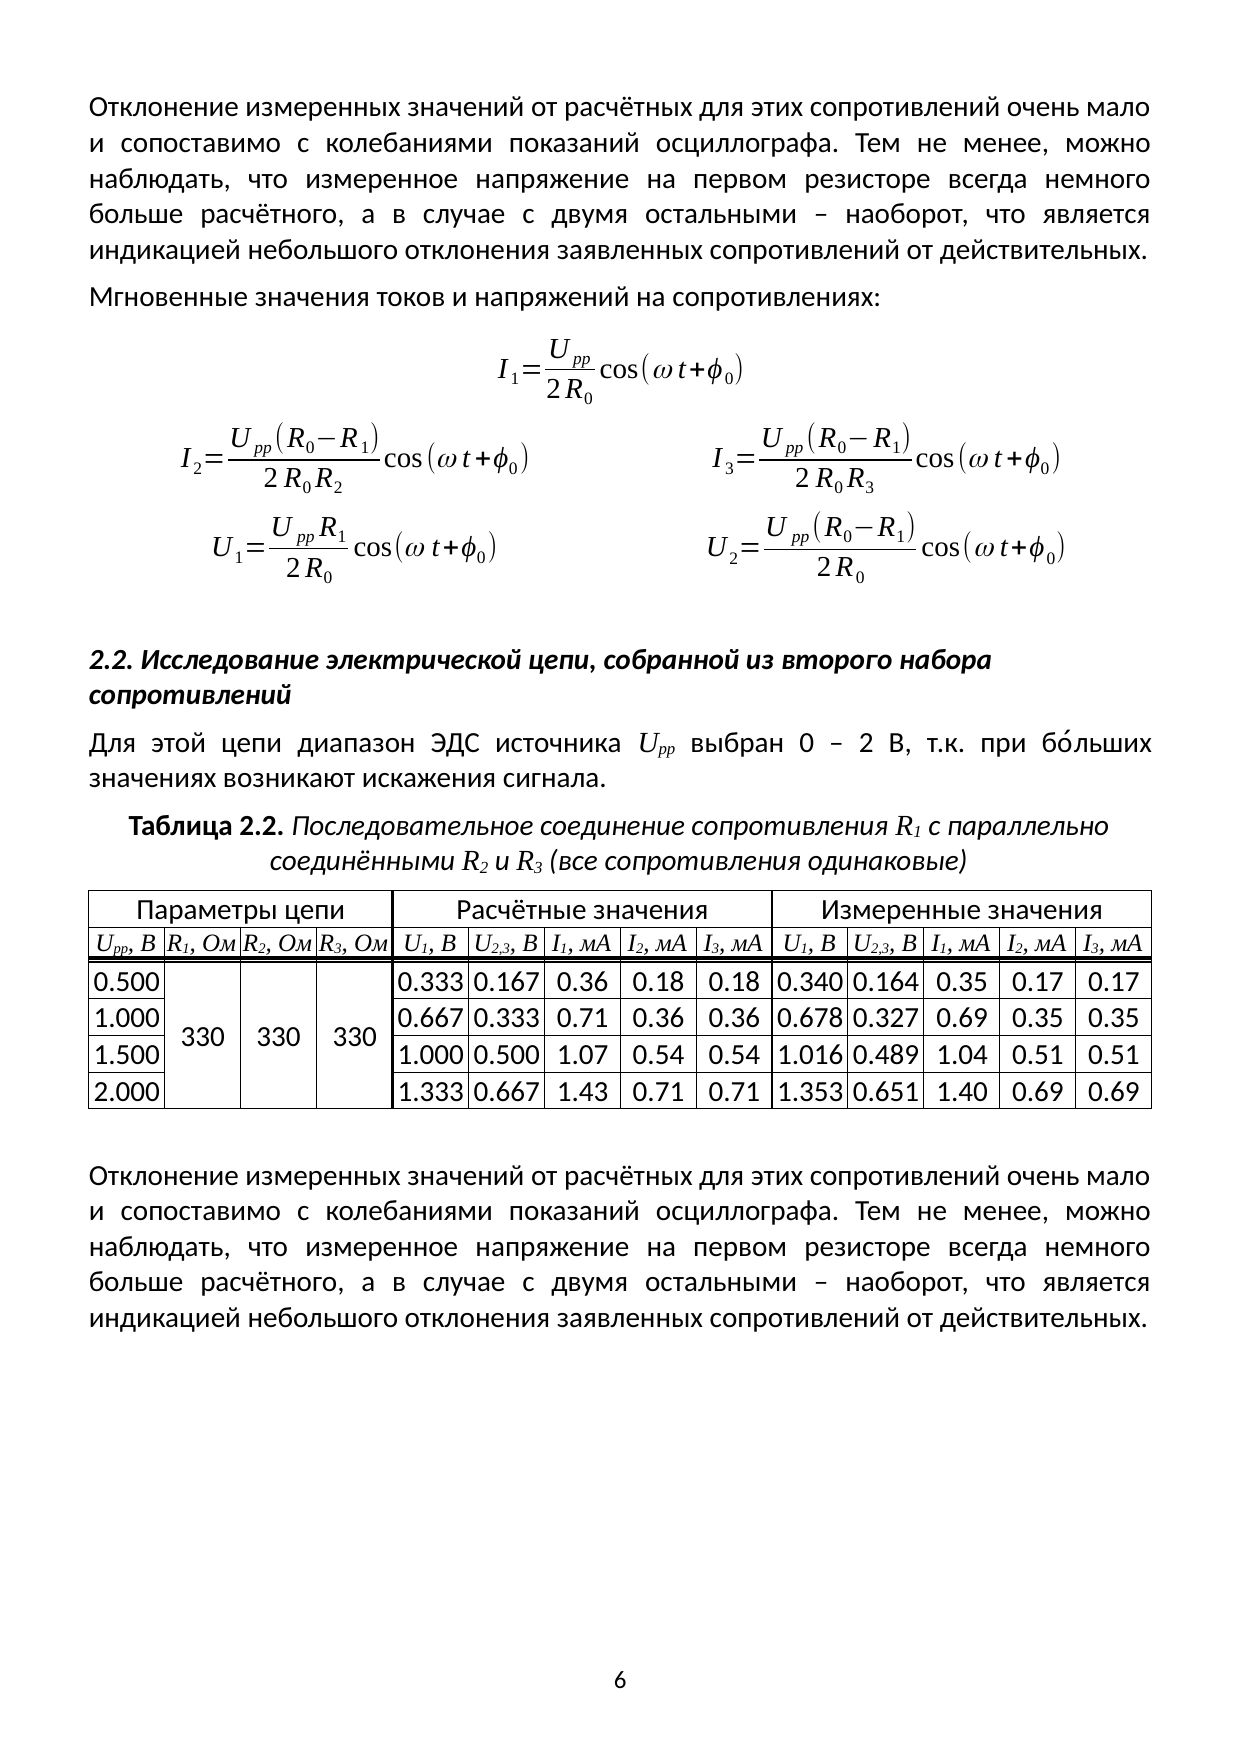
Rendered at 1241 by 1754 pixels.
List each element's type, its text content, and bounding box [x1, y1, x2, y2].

table_cell 0.69 [1000, 1073, 1075, 1108]
table_cell 1.40 [924, 1073, 999, 1108]
table_cell 0.678 [773, 999, 847, 1035]
table_cell [620, 504, 1152, 593]
table_cell U1, В [394, 928, 468, 956]
text Таблица 2.2. Последовательное соединение сопротивления R1 с параллельно соединёнными R2 и R3 (все сопротивления одинаковые) [88, 807, 1152, 878]
text Мгновенные значения токов и напряжений на сопротивлениях: [88, 278, 1152, 314]
table_cell [89, 504, 620, 593]
table_cell 0.167 [469, 963, 544, 998]
text Для этой цепи диапазон ЭДС источника Upp выбран 0 – 2 В, т.к. при бо́льших значениях возникают искажения сигнала. [88, 724, 1152, 795]
table_cell 1.43 [545, 1073, 620, 1108]
text Отклонение измеренных значений от расчётных для этих сопротивлений очень мало и сопоставимо с колебаниями показаний осциллографа. Тем не менее, можно наблюдать, что измеренное напряжение на первом резисторе всегда немного больше расчётного, а в случае с двумя остальными – наоборот, что является индикацией небольшого отклонения заявленных сопротивлений от действительных. [88, 1157, 1152, 1335]
table_cell 0.69 [1076, 1073, 1151, 1108]
table_cell 0.500 [469, 1036, 544, 1072]
table_cell 2.000 [89, 1073, 164, 1108]
table_cell 0.667 [394, 999, 468, 1035]
table_cell 0.51 [1076, 1036, 1151, 1072]
table_cell 0.36 [697, 999, 771, 1035]
table_cell I2, мА [621, 928, 696, 956]
table_cell Upp, В [89, 928, 164, 956]
table_cell I1, мА [924, 928, 999, 956]
table_cell 1.000 [394, 1036, 468, 1072]
table_cell 330 [165, 963, 240, 1108]
table_cell 0.667 [469, 1073, 544, 1108]
table_cell 0.54 [621, 1036, 696, 1072]
table_cell 0.54 [697, 1036, 771, 1072]
table_cell 1.04 [924, 1036, 999, 1072]
table_cell 1.07 [545, 1036, 620, 1072]
table_cell R1, Ом [165, 928, 240, 956]
table_cell 1.000 [89, 999, 164, 1035]
table_cell 0.489 [848, 1036, 923, 1072]
subtitle 2.2. Исследование электрической цепи, собранной из второго набора сопротивлений [88, 641, 1152, 712]
table_cell [620, 415, 1152, 504]
table_cell 0.36 [621, 999, 696, 1035]
table_cell 0.17 [1076, 963, 1151, 998]
table_cell 0.164 [848, 963, 923, 998]
table_cell 0.35 [1000, 999, 1075, 1035]
table_cell 330 [317, 963, 391, 1108]
table_cell R2, Ом [241, 928, 316, 956]
table_cell 0.35 [924, 963, 999, 998]
table_cell R3, Ом [317, 928, 391, 956]
table_cell 1.500 [89, 1036, 164, 1072]
table_cell 0.36 [545, 963, 620, 998]
table_header Расчётные значения [394, 891, 771, 927]
table_header Параметры цепи [89, 891, 391, 927]
table_cell 330 [241, 963, 316, 1108]
table_cell 0.71 [621, 1073, 696, 1108]
table_cell U1, В [773, 928, 847, 956]
table_cell 0.71 [697, 1073, 771, 1108]
table_cell 1.333 [394, 1073, 468, 1108]
table_cell I3, мА [697, 928, 771, 956]
table_cell 0.327 [848, 999, 923, 1035]
table_cell 0.340 [773, 963, 847, 998]
table_cell U2,3, В [848, 928, 923, 956]
table_cell 0.333 [469, 999, 544, 1035]
table_cell 0.18 [621, 963, 696, 998]
table_cell 0.651 [848, 1073, 923, 1108]
table_cell 0.71 [545, 999, 620, 1035]
table_cell 0.333 [394, 963, 468, 998]
table_cell I1, мА [545, 928, 620, 956]
table_cell 0.51 [1000, 1036, 1075, 1072]
table_cell 1.353 [773, 1073, 847, 1108]
table_cell U2,3, В [469, 928, 544, 956]
table_cell 0.18 [697, 963, 771, 998]
table_cell I2, мА [1000, 928, 1075, 956]
table_cell I3, мА [1076, 928, 1151, 956]
table_cell [89, 415, 620, 504]
text Отклонение измеренных значений от расчётных для этих сопротивлений очень мало и сопоставимо с колебаниями показаний осциллографа. Тем не менее, можно наблюдать, что измеренное напряжение на первом резисторе всегда немного больше расчётного, а в случае с двумя остальными – наоборот, что является индикацией небольшого отклонения заявленных сопротивлений от действительных. [88, 88, 1152, 267]
table_cell 0.17 [1000, 963, 1075, 998]
table_header [89, 326, 1152, 415]
table_cell 1.016 [773, 1036, 847, 1072]
table_cell 0.69 [924, 999, 999, 1035]
table_cell 0.35 [1076, 999, 1151, 1035]
table_cell 0.500 [89, 963, 164, 998]
table_header Измеренные значения [773, 891, 1151, 927]
